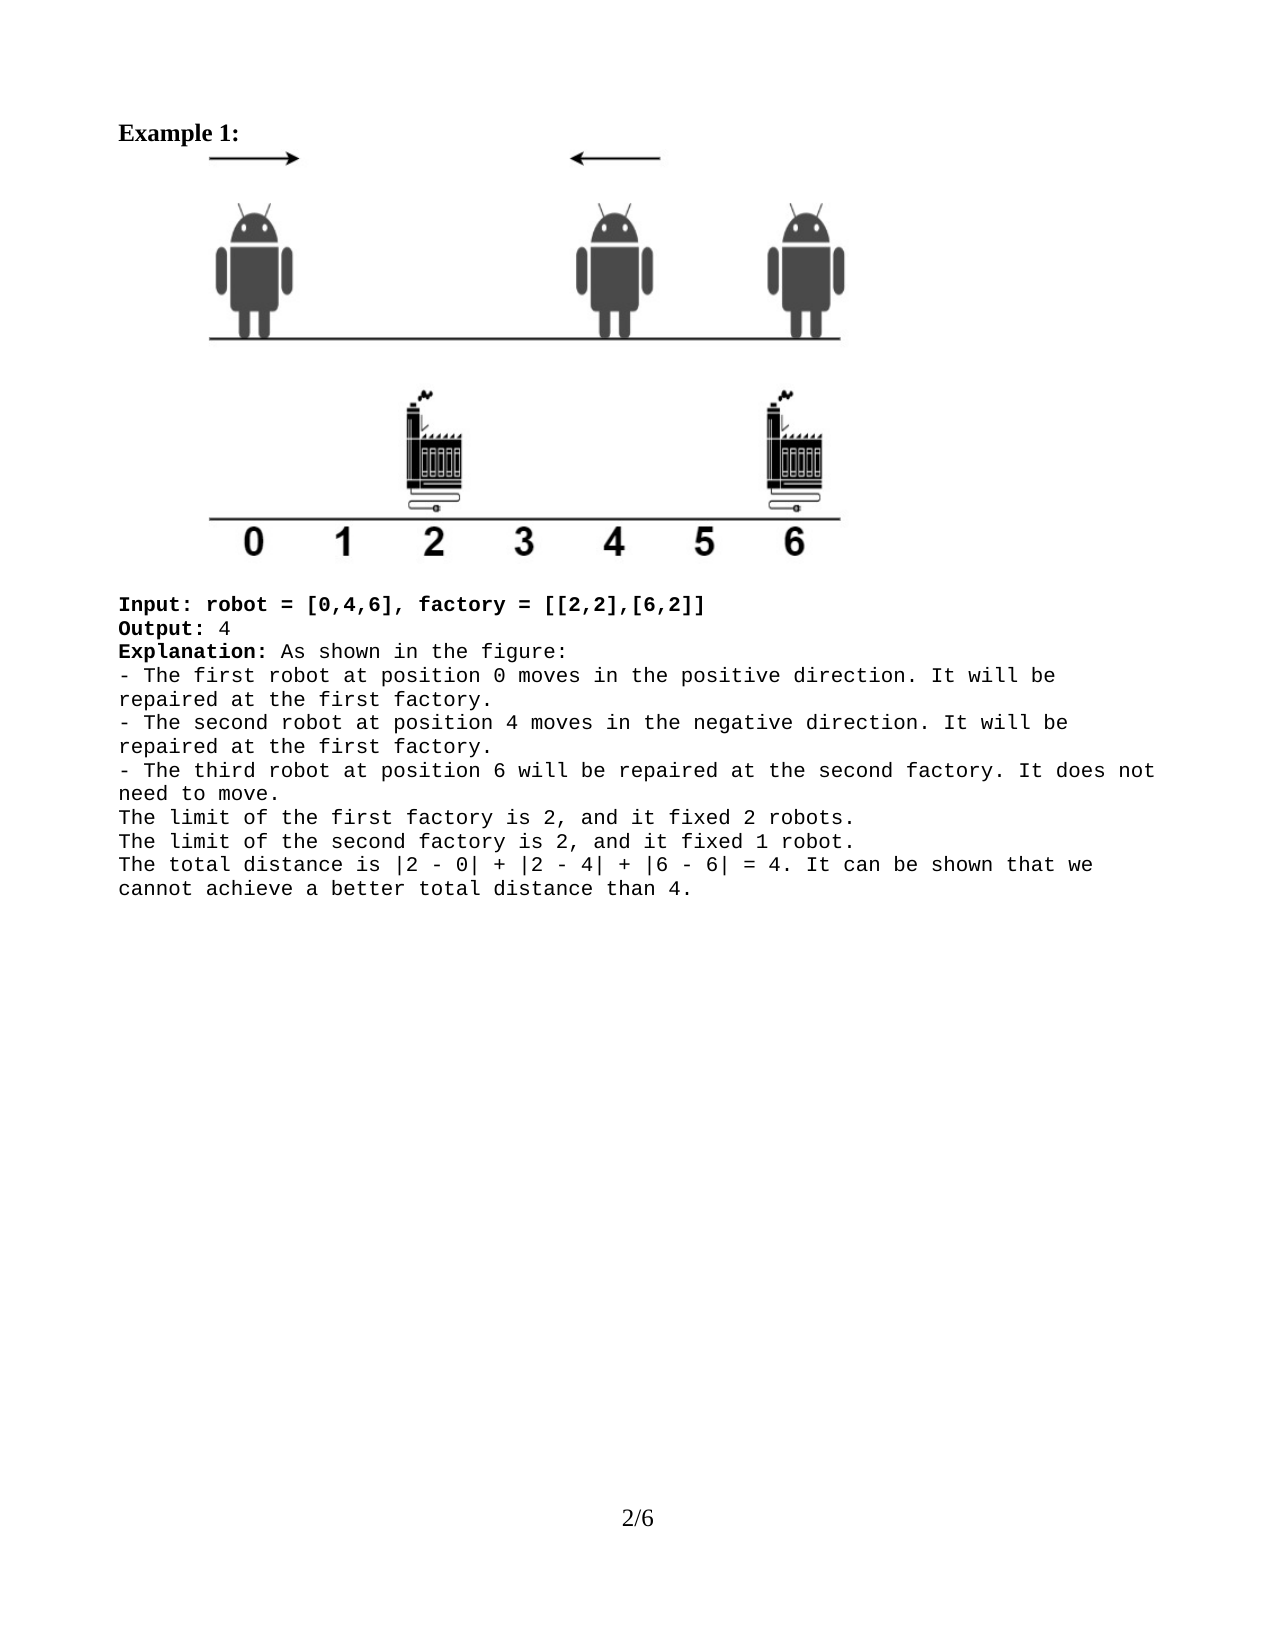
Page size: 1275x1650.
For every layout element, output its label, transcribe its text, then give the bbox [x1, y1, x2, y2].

text Input: robot = [0,4,6], factory = [[2,2],[6,2]] [118, 594, 1157, 618]
text The total distance is |2 - 0| + |2 - 4| + |6 - 6| = 4. It can be shown that we cannot achieve a better total distance than 4. [118, 854, 1157, 902]
picture [200, 149, 852, 566]
text The limit of the second factory is 2, and it fixed 1 robot. [118, 831, 1157, 854]
text The limit of the first factory is 2, and it fixed 2 robots. [118, 807, 1157, 831]
text - The second robot at position 4 moves in the negative direction. It will be repaired at the first factory. [118, 712, 1157, 760]
text Output: 4 [118, 618, 1157, 641]
text Explanation: As shown in the figure: [118, 641, 1157, 665]
text - The third robot at position 6 will be repaired at the second factory. It does not need to move. [118, 760, 1157, 807]
text - The first robot at position 0 moves in the positive direction. It will be repaired at the first factory. [118, 665, 1157, 712]
text Example 1: [118, 118, 1157, 147]
